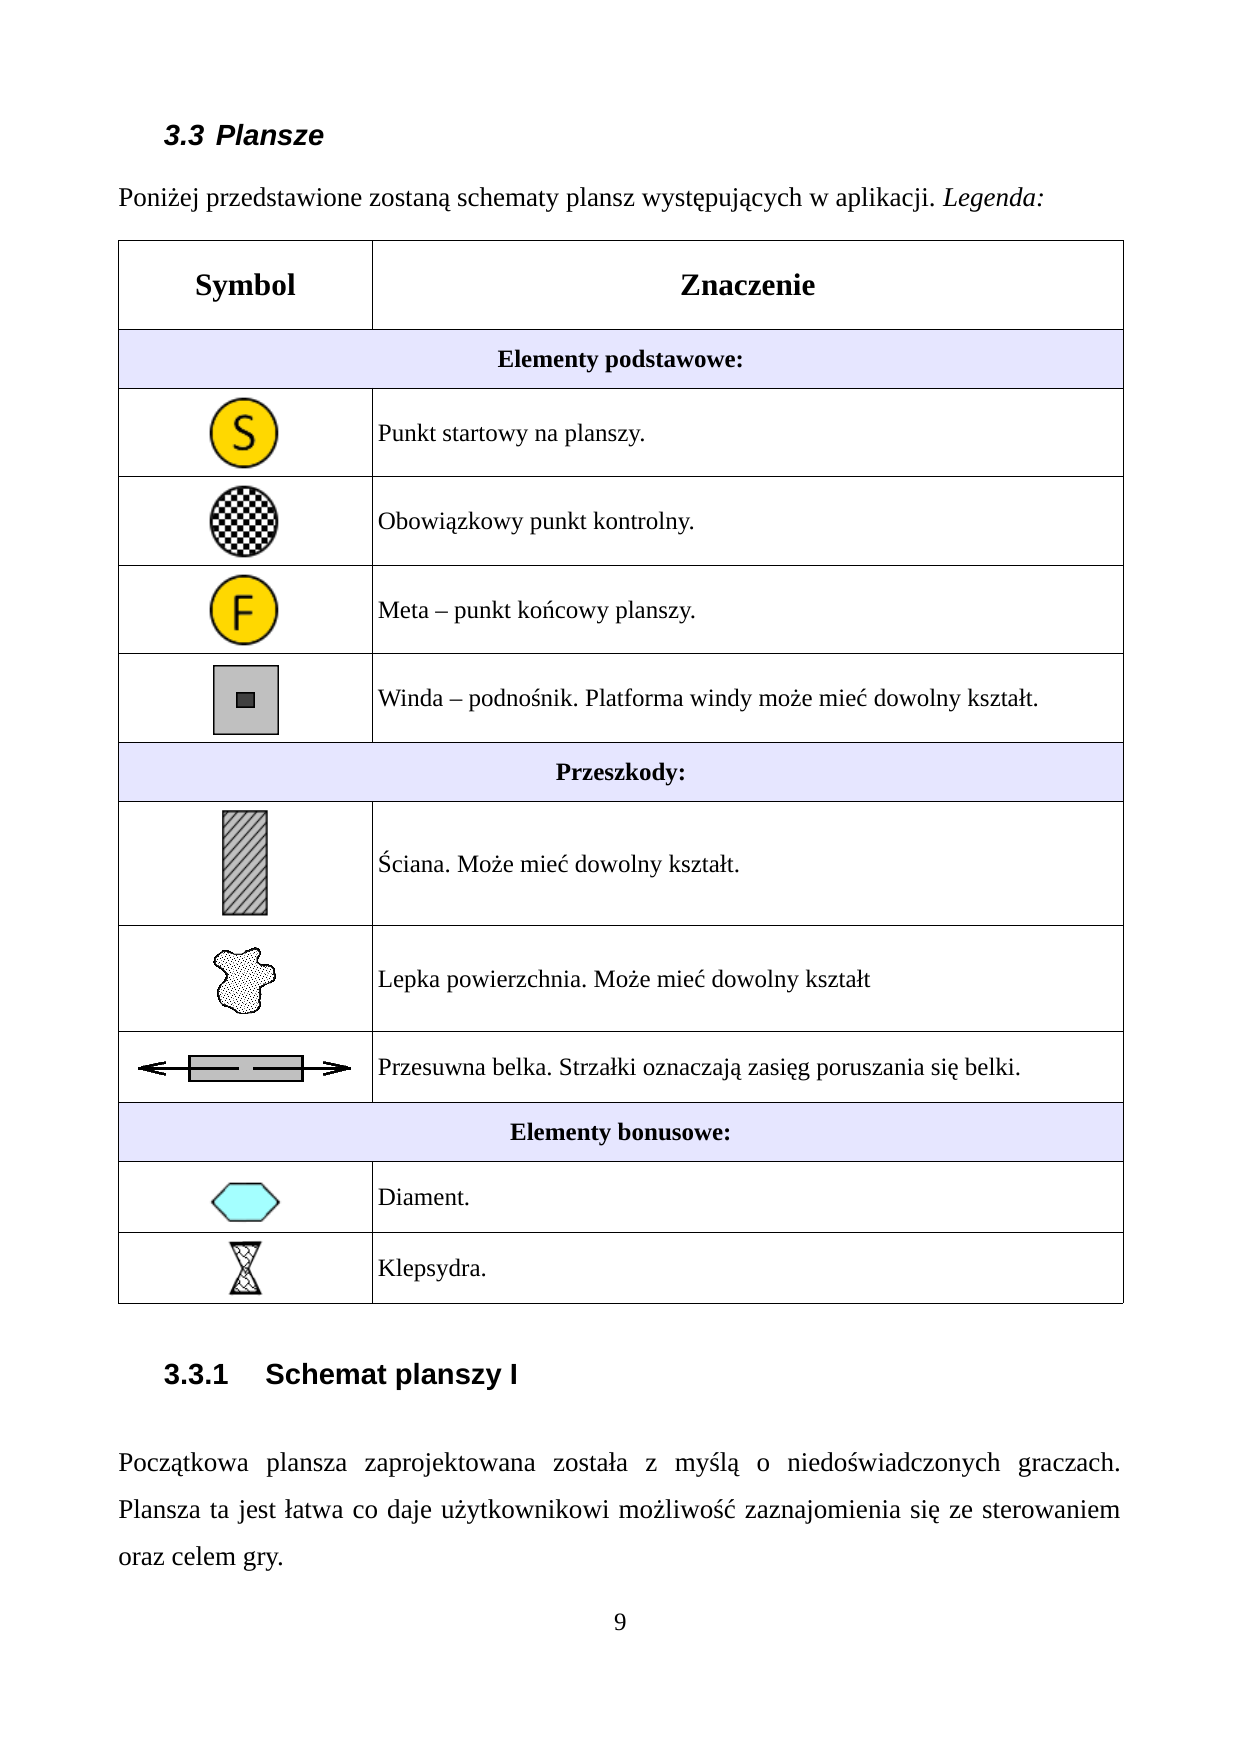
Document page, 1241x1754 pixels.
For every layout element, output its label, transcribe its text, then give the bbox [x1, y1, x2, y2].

table_cell [119, 802, 372, 925]
table_header Znaczenie [373, 241, 1123, 329]
table_cell [119, 1233, 372, 1303]
table_cell [119, 1162, 372, 1232]
picture [207, 483, 283, 559]
picture [207, 1168, 283, 1227]
table_cell Obowiązkowy punkt kontrolny. [373, 477, 1123, 565]
table_cell Lepka powierzchnia. Może mieć dowolny kształt [373, 926, 1123, 1031]
table_cell Przesuwna belka. Strzałki oznaczają zasięg poruszania się belki. [373, 1032, 1123, 1102]
picture [207, 572, 283, 647]
subtitle Schemat planszy I [156, 1357, 1122, 1390]
table_cell Meta – punkt końcowy planszy. [373, 566, 1123, 653]
table_cell [119, 926, 372, 1031]
subtitle Plansze [156, 118, 1122, 152]
table_cell [119, 654, 372, 742]
picture [221, 809, 269, 917]
table_cell Winda – podnośnik. Platforma windy może mieć dowolny kształt. [373, 654, 1123, 742]
text Poniżej przedstawione zostaną schematy plansz występujących w aplikacji. Legenda: [118, 181, 1122, 212]
table_cell Elementy podstawowe: [119, 330, 1123, 388]
picture [207, 660, 283, 737]
table_cell Przeszkody: [119, 743, 1123, 801]
text Początkowa plansza zaprojektowana została z myślą o niedoświadczonych graczach. Plansza ta jest łatwa co daje użytkownikowi możliwość zaznajomienia się ze sterowaniem oraz celem gry. [118, 1446, 1122, 1571]
table_cell Punkt startowy na planszy. [373, 389, 1123, 476]
table_cell Klepsydra. [373, 1233, 1123, 1303]
picture [207, 395, 283, 470]
table_cell [119, 1032, 372, 1102]
table_cell Elementy bonusowe: [119, 1103, 1123, 1161]
picture [137, 1043, 353, 1091]
table_cell Diament. [373, 1162, 1123, 1232]
picture [224, 1239, 266, 1296]
table_cell [119, 389, 372, 476]
table_cell [119, 477, 372, 565]
table_header Symbol [119, 241, 372, 329]
picture [199, 933, 291, 1024]
table_cell [119, 566, 372, 653]
table_cell Ściana. Może mieć dowolny kształt. [373, 802, 1123, 925]
